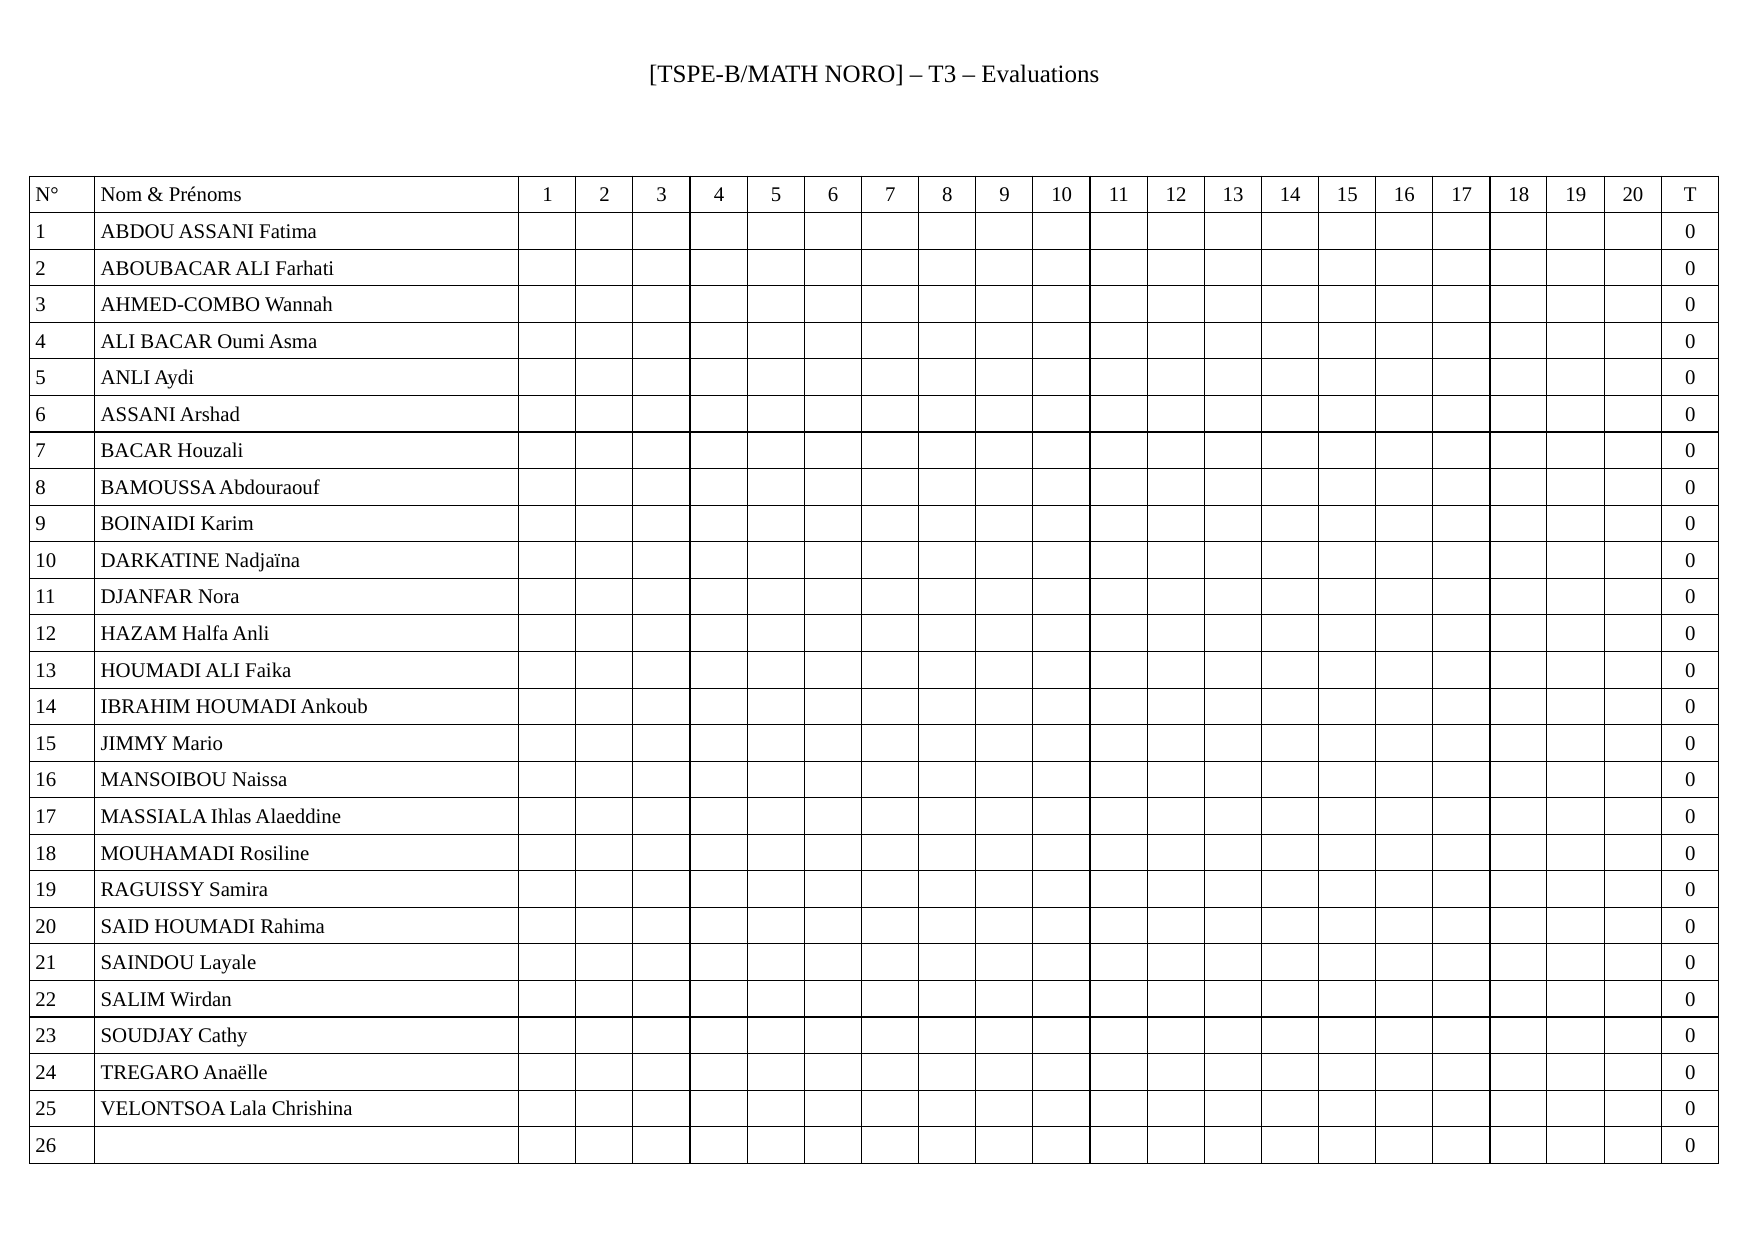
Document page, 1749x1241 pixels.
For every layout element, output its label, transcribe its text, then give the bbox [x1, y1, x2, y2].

table_cell [919, 1091, 975, 1126]
table_cell [1605, 579, 1661, 614]
table_cell [1376, 469, 1432, 504]
table_cell 0 [1662, 981, 1718, 1016]
table_cell [1547, 652, 1604, 687]
table_cell [1033, 835, 1089, 870]
table_cell [1491, 323, 1546, 358]
table_cell [633, 689, 689, 724]
table_cell [748, 579, 804, 614]
table_cell [1033, 871, 1089, 907]
table_cell [1376, 1091, 1432, 1126]
table_header 19 [1547, 177, 1604, 212]
table_cell [1319, 835, 1375, 870]
table_cell [519, 1054, 575, 1089]
table_cell [976, 981, 1032, 1016]
table_cell [1605, 615, 1661, 651]
table_cell [1491, 798, 1546, 834]
table_cell 0 [1662, 213, 1718, 249]
table_cell [1605, 213, 1661, 249]
table_cell 11 [30, 579, 94, 614]
table_cell [1205, 250, 1261, 285]
table_cell [919, 213, 975, 249]
table_cell [519, 433, 575, 468]
table_cell [1491, 871, 1546, 907]
table_cell [1033, 981, 1089, 1016]
table_cell [1262, 725, 1318, 761]
table_cell [862, 1091, 918, 1126]
table_cell BOINAIDI Karim [95, 506, 518, 541]
table_cell 0 [1662, 1091, 1718, 1126]
table_cell [1148, 798, 1204, 834]
table_cell [748, 286, 804, 322]
table_cell 12 [30, 615, 94, 651]
table_cell [1605, 359, 1661, 395]
table_cell [1376, 835, 1432, 870]
table_cell 0 [1662, 615, 1718, 651]
table_cell [748, 250, 804, 285]
table_cell [1262, 286, 1318, 322]
table_cell 1 [30, 213, 94, 249]
table_cell [1491, 1018, 1546, 1053]
table_cell [633, 835, 689, 870]
table_cell [1205, 689, 1261, 724]
table_cell [748, 396, 804, 431]
table_cell 0 [1662, 835, 1718, 870]
table_cell [748, 652, 804, 687]
table_cell [748, 944, 804, 980]
table_cell [1205, 725, 1261, 761]
table_cell [1376, 652, 1432, 687]
table_cell [576, 469, 632, 504]
table_cell [1033, 652, 1089, 687]
table_cell [1091, 1054, 1147, 1089]
table_cell [1433, 1091, 1489, 1126]
table_cell [1091, 835, 1147, 870]
table_cell [1491, 469, 1546, 504]
table_header 11 [1091, 177, 1147, 212]
table_cell [1491, 250, 1546, 285]
table_cell [1605, 1091, 1661, 1126]
table_cell [976, 323, 1032, 358]
table_cell [1033, 944, 1089, 980]
table_cell [748, 762, 804, 797]
table_cell [691, 359, 747, 395]
table_cell [976, 835, 1032, 870]
table_cell [1148, 506, 1204, 541]
table_cell [862, 615, 918, 651]
table_cell [976, 469, 1032, 504]
table_cell [519, 944, 575, 980]
table_cell [519, 542, 575, 578]
table_cell 23 [30, 1018, 94, 1053]
table_cell [1033, 469, 1089, 504]
table_cell [748, 213, 804, 249]
table_cell [576, 689, 632, 724]
table_cell [919, 286, 975, 322]
table_cell [1319, 615, 1375, 651]
table_cell [919, 1018, 975, 1053]
table_cell [1091, 981, 1147, 1016]
table_cell 0 [1662, 506, 1718, 541]
table_cell [1033, 725, 1089, 761]
table_cell 0 [1662, 433, 1718, 468]
table_cell [1433, 762, 1489, 797]
table_cell [576, 1054, 632, 1089]
table_cell [976, 1091, 1032, 1126]
table_cell [1605, 1054, 1661, 1089]
table_cell [1148, 323, 1204, 358]
table_cell [1091, 798, 1147, 834]
table_cell [1605, 689, 1661, 724]
table_cell [1262, 396, 1318, 431]
table_cell [805, 871, 861, 907]
table_cell [976, 762, 1032, 797]
table_cell [1433, 1127, 1489, 1163]
table_cell [576, 433, 632, 468]
table_cell [1148, 615, 1204, 651]
table_cell [1033, 1018, 1089, 1053]
table_cell [1033, 579, 1089, 614]
table_cell IBRAHIM HOUMADI Ankoub [95, 689, 518, 724]
table_cell 4 [30, 323, 94, 358]
table_cell [1433, 359, 1489, 395]
table_cell [1491, 725, 1546, 761]
table_cell [1433, 725, 1489, 761]
table_cell [1547, 542, 1604, 578]
table_cell 0 [1662, 798, 1718, 834]
table_cell [633, 1018, 689, 1053]
table_cell [1148, 469, 1204, 504]
table_cell [805, 542, 861, 578]
table_cell 9 [30, 506, 94, 541]
table_cell [576, 725, 632, 761]
table_cell [1433, 652, 1489, 687]
table_cell [1376, 323, 1432, 358]
table_cell [1205, 579, 1261, 614]
table_cell [576, 835, 632, 870]
table_cell [1319, 981, 1375, 1016]
table_cell [805, 908, 861, 943]
table_cell [805, 396, 861, 431]
table_cell BACAR Houzali [95, 433, 518, 468]
table_cell [919, 1127, 975, 1163]
table_cell [1547, 615, 1604, 651]
table_cell [1262, 908, 1318, 943]
table_cell [1376, 981, 1432, 1016]
table_cell SOUDJAY Cathy [95, 1018, 518, 1053]
table_cell BAMOUSSA Abdouraouf [95, 469, 518, 504]
table_cell [1091, 286, 1147, 322]
table_cell [1491, 835, 1546, 870]
table_cell [919, 359, 975, 395]
table_cell [1262, 1127, 1318, 1163]
table_cell [862, 1054, 918, 1089]
table_cell [691, 762, 747, 797]
table_cell [1262, 359, 1318, 395]
table_cell [1376, 762, 1432, 797]
table_cell 0 [1662, 762, 1718, 797]
table_cell [1091, 689, 1147, 724]
table_cell [633, 542, 689, 578]
table_cell [1262, 579, 1318, 614]
table_cell [1433, 835, 1489, 870]
table_cell [576, 359, 632, 395]
table_cell ABOUBACAR ALI Farhati [95, 250, 518, 285]
table_header 2 [576, 177, 632, 212]
table_cell [1547, 871, 1604, 907]
table_cell [1605, 250, 1661, 285]
table_cell [519, 835, 575, 870]
table_cell [1148, 944, 1204, 980]
table_cell [976, 506, 1032, 541]
table_cell 16 [30, 762, 94, 797]
table_cell 18 [30, 835, 94, 870]
table_cell [1491, 762, 1546, 797]
table_cell [748, 506, 804, 541]
table_cell [1433, 944, 1489, 980]
table_cell AHMED-COMBO Wannah [95, 286, 518, 322]
table_cell [1433, 689, 1489, 724]
table_cell [1205, 396, 1261, 431]
table_cell [519, 286, 575, 322]
table_cell [576, 798, 632, 834]
table_cell [576, 396, 632, 431]
table_cell [1033, 689, 1089, 724]
table_cell 21 [30, 944, 94, 980]
table_cell [1605, 542, 1661, 578]
table_cell [633, 908, 689, 943]
table_cell [1547, 286, 1604, 322]
table_cell [1605, 323, 1661, 358]
table_cell [1433, 871, 1489, 907]
table_cell RAGUISSY Samira [95, 871, 518, 907]
table_cell [519, 615, 575, 651]
table_cell [862, 433, 918, 468]
table_cell [1262, 506, 1318, 541]
table_cell ABDOU ASSANI Fatima [95, 213, 518, 249]
table_cell [1091, 944, 1147, 980]
table_cell [1605, 1127, 1661, 1163]
table_cell [805, 689, 861, 724]
table_cell [1091, 615, 1147, 651]
table_cell [1033, 359, 1089, 395]
table_cell [691, 798, 747, 834]
table_cell [519, 725, 575, 761]
table_cell [862, 323, 918, 358]
table_cell [1491, 944, 1546, 980]
table_cell [1205, 981, 1261, 1016]
table_cell [976, 542, 1032, 578]
table_cell [919, 506, 975, 541]
table_cell [1547, 835, 1604, 870]
table_cell [748, 1091, 804, 1126]
table_cell DARKATINE Nadjaïna [95, 542, 518, 578]
table_cell [1033, 250, 1089, 285]
table_cell [1033, 506, 1089, 541]
table_cell [1205, 762, 1261, 797]
table_cell [1091, 542, 1147, 578]
table_cell 26 [30, 1127, 94, 1163]
table_header N° [30, 177, 94, 212]
table_cell 0 [1662, 396, 1718, 431]
table_cell [1605, 835, 1661, 870]
table_cell [1433, 981, 1489, 1016]
table_cell [919, 944, 975, 980]
table_cell [691, 469, 747, 504]
table_cell [805, 359, 861, 395]
table_cell [1033, 323, 1089, 358]
table_cell [862, 1127, 918, 1163]
table_cell [748, 323, 804, 358]
table_cell 0 [1662, 1018, 1718, 1053]
table_cell [1148, 1091, 1204, 1126]
table_header 15 [1319, 177, 1375, 212]
table_cell [1262, 615, 1318, 651]
table_cell [976, 652, 1032, 687]
table_cell [1205, 798, 1261, 834]
table_cell [1605, 1018, 1661, 1053]
table_cell [1262, 323, 1318, 358]
table_cell [1319, 1127, 1375, 1163]
table_cell [633, 652, 689, 687]
table_header 20 [1605, 177, 1661, 212]
table_cell [1033, 396, 1089, 431]
table_cell [1376, 506, 1432, 541]
table_cell [976, 944, 1032, 980]
table_cell [633, 433, 689, 468]
table_cell [1547, 908, 1604, 943]
table_cell [1319, 542, 1375, 578]
table_cell [1033, 762, 1089, 797]
table_cell [633, 725, 689, 761]
table_cell [976, 871, 1032, 907]
table_cell [1205, 615, 1261, 651]
table_cell [862, 213, 918, 249]
table_cell [1033, 286, 1089, 322]
table_cell [976, 1054, 1032, 1089]
table_cell ALI BACAR Oumi Asma [95, 323, 518, 358]
table_cell [633, 469, 689, 504]
table_cell [1319, 433, 1375, 468]
table_header 16 [1376, 177, 1432, 212]
table_header 7 [862, 177, 918, 212]
table_cell [1319, 1054, 1375, 1089]
table_cell VELONTSOA Lala Chrishina [95, 1091, 518, 1126]
table_cell [576, 286, 632, 322]
table_cell [748, 1054, 804, 1089]
table_cell [1148, 396, 1204, 431]
table_cell [1376, 871, 1432, 907]
table_cell [576, 908, 632, 943]
table_cell [691, 725, 747, 761]
table_cell [576, 250, 632, 285]
table_cell [691, 1054, 747, 1089]
table_cell [576, 981, 632, 1016]
table_cell [1433, 433, 1489, 468]
table_cell [519, 871, 575, 907]
table_cell 0 [1662, 689, 1718, 724]
table_cell [1319, 286, 1375, 322]
table_cell [1033, 1127, 1089, 1163]
table_cell [633, 981, 689, 1016]
table_cell 0 [1662, 1054, 1718, 1089]
table_cell [1033, 433, 1089, 468]
table_cell 0 [1662, 725, 1718, 761]
table_cell [1433, 615, 1489, 651]
table_cell [805, 652, 861, 687]
table_cell SALIM Wirdan [95, 981, 518, 1016]
table_cell [805, 835, 861, 870]
table_cell [1547, 725, 1604, 761]
table_cell 0 [1662, 908, 1718, 943]
table_cell [1262, 1054, 1318, 1089]
table_cell [1148, 871, 1204, 907]
table_cell [1491, 579, 1546, 614]
table_cell [1319, 689, 1375, 724]
table_cell [1433, 798, 1489, 834]
table_cell [1547, 359, 1604, 395]
table_cell [1319, 908, 1375, 943]
table_cell [1033, 908, 1089, 943]
table_cell [1547, 433, 1604, 468]
table_cell [1547, 981, 1604, 1016]
table_cell [1433, 250, 1489, 285]
table_cell [519, 1018, 575, 1053]
table_cell 0 [1662, 469, 1718, 504]
table_cell [748, 469, 804, 504]
table_cell [1376, 908, 1432, 943]
table_cell [1376, 1127, 1432, 1163]
table_cell [1319, 944, 1375, 980]
table_cell [1491, 542, 1546, 578]
table_cell [748, 725, 804, 761]
table_header 5 [748, 177, 804, 212]
table_cell [691, 1018, 747, 1053]
table_cell [976, 1018, 1032, 1053]
table_cell [1091, 1127, 1147, 1163]
table_cell [1491, 1091, 1546, 1126]
table_cell [1148, 689, 1204, 724]
table_cell [576, 1018, 632, 1053]
table_cell [519, 579, 575, 614]
table_cell [1148, 725, 1204, 761]
table_cell [1262, 981, 1318, 1016]
table_cell [1605, 908, 1661, 943]
table_cell [576, 1127, 632, 1163]
table_cell [1319, 652, 1375, 687]
table_cell [748, 359, 804, 395]
table_cell [1262, 433, 1318, 468]
table_header T [1662, 177, 1718, 212]
table_header 17 [1433, 177, 1489, 212]
table_header 4 [691, 177, 747, 212]
table_cell [1547, 579, 1604, 614]
table_cell [576, 944, 632, 980]
table_cell [805, 1127, 861, 1163]
table_cell [1319, 359, 1375, 395]
table_cell [976, 798, 1032, 834]
table_cell [1148, 213, 1204, 249]
table_cell [1605, 762, 1661, 797]
table_cell [919, 615, 975, 651]
table_header 3 [633, 177, 689, 212]
table_cell [1148, 652, 1204, 687]
table_cell 7 [30, 433, 94, 468]
table_cell [919, 835, 975, 870]
table_cell [1262, 835, 1318, 870]
table_cell [519, 1127, 575, 1163]
table_cell 24 [30, 1054, 94, 1089]
table_cell [1547, 1018, 1604, 1053]
table_cell [633, 615, 689, 651]
table_cell [976, 213, 1032, 249]
table_cell [1376, 250, 1432, 285]
table_cell [1319, 469, 1375, 504]
table_cell [1491, 433, 1546, 468]
table_cell [1148, 579, 1204, 614]
table_cell [976, 396, 1032, 431]
table_cell [633, 871, 689, 907]
table_cell [1205, 359, 1261, 395]
table_cell [805, 433, 861, 468]
table_cell [691, 323, 747, 358]
table_cell [1376, 1054, 1432, 1089]
table_cell TREGARO Anaëlle [95, 1054, 518, 1089]
table_cell [691, 615, 747, 651]
table_cell [1433, 213, 1489, 249]
table_cell [862, 981, 918, 1016]
table_cell [1148, 542, 1204, 578]
table_cell [1376, 689, 1432, 724]
table_cell [1033, 798, 1089, 834]
table_cell [691, 433, 747, 468]
table_header 12 [1148, 177, 1204, 212]
table_cell [633, 396, 689, 431]
table_cell [1091, 908, 1147, 943]
table_cell [748, 1127, 804, 1163]
table_cell 3 [30, 286, 94, 322]
table_cell [1262, 652, 1318, 687]
table_cell [1433, 908, 1489, 943]
table_cell 0 [1662, 323, 1718, 358]
table_cell [691, 652, 747, 687]
table_cell SAINDOU Layale [95, 944, 518, 980]
table_cell [1205, 323, 1261, 358]
table_cell [519, 689, 575, 724]
table_cell [1262, 689, 1318, 724]
table_cell [1262, 1091, 1318, 1126]
table_cell [862, 579, 918, 614]
table_cell [805, 981, 861, 1016]
table_cell [1205, 1054, 1261, 1089]
table_cell [805, 944, 861, 980]
table_cell [691, 506, 747, 541]
table_cell [633, 762, 689, 797]
table_cell [1033, 615, 1089, 651]
table_cell [1148, 359, 1204, 395]
table_cell [862, 469, 918, 504]
table_cell [862, 798, 918, 834]
table_cell [1491, 1054, 1546, 1089]
table_cell [1205, 542, 1261, 578]
table_cell [1091, 250, 1147, 285]
table_cell 0 [1662, 542, 1718, 578]
table_cell [1547, 250, 1604, 285]
table_cell [1091, 1091, 1147, 1126]
table_cell [862, 652, 918, 687]
table_cell [976, 615, 1032, 651]
table_cell [1547, 213, 1604, 249]
table_cell [1319, 798, 1375, 834]
table_cell [1376, 615, 1432, 651]
table_cell [691, 981, 747, 1016]
table_cell [1433, 469, 1489, 504]
table_cell [519, 652, 575, 687]
table_cell SAID HOUMADI Rahima [95, 908, 518, 943]
table_cell [691, 944, 747, 980]
table_cell [1547, 689, 1604, 724]
table_cell [1205, 908, 1261, 943]
table_cell [1605, 944, 1661, 980]
table_cell [1205, 835, 1261, 870]
table_cell [1319, 250, 1375, 285]
table_cell 20 [30, 908, 94, 943]
table_cell [576, 762, 632, 797]
table_cell [1605, 798, 1661, 834]
table_cell [976, 725, 1032, 761]
table_cell [919, 652, 975, 687]
table_cell [576, 871, 632, 907]
table_cell [1148, 1018, 1204, 1053]
table_cell [1033, 213, 1089, 249]
table_header 18 [1491, 177, 1546, 212]
table_cell [748, 689, 804, 724]
table_cell [1433, 286, 1489, 322]
table_cell [805, 469, 861, 504]
table_cell [1605, 469, 1661, 504]
table_cell [633, 1054, 689, 1089]
table_cell [1605, 981, 1661, 1016]
table_cell [1547, 944, 1604, 980]
table_cell [1262, 542, 1318, 578]
table_cell [1091, 725, 1147, 761]
table_cell [633, 323, 689, 358]
table_cell [691, 1127, 747, 1163]
table_header 14 [1262, 177, 1318, 212]
table_cell 0 [1662, 250, 1718, 285]
table_cell [1491, 396, 1546, 431]
table_cell [633, 250, 689, 285]
table_cell [1205, 433, 1261, 468]
table_cell [919, 871, 975, 907]
table_cell [1262, 250, 1318, 285]
table_cell [805, 579, 861, 614]
table_cell [1376, 542, 1432, 578]
table_cell [919, 250, 975, 285]
table_cell [1091, 323, 1147, 358]
table_cell [862, 396, 918, 431]
table_cell [633, 506, 689, 541]
table_cell [1433, 542, 1489, 578]
table_cell [576, 542, 632, 578]
table_cell [1091, 652, 1147, 687]
table_cell [748, 908, 804, 943]
table_cell ASSANI Arshad [95, 396, 518, 431]
table_cell [1148, 1127, 1204, 1163]
table_cell 19 [30, 871, 94, 907]
table_cell HOUMADI ALI Faika [95, 652, 518, 687]
table_cell [1376, 1018, 1432, 1053]
table_cell 0 [1662, 944, 1718, 980]
table_cell [1262, 798, 1318, 834]
table_cell [1033, 1054, 1089, 1089]
table_cell [633, 1127, 689, 1163]
table_cell [633, 213, 689, 249]
table_header 10 [1033, 177, 1089, 212]
table_cell [805, 762, 861, 797]
table_cell [1547, 1091, 1604, 1126]
table_cell [1262, 1018, 1318, 1053]
table_cell [805, 286, 861, 322]
table_cell 0 [1662, 286, 1718, 322]
table_cell [633, 286, 689, 322]
table_cell [1262, 213, 1318, 249]
table_cell [576, 506, 632, 541]
table_cell [1091, 762, 1147, 797]
table_cell [919, 981, 975, 1016]
table_cell [1491, 506, 1546, 541]
table_cell [1547, 1054, 1604, 1089]
table_cell [1205, 652, 1261, 687]
table_cell [1319, 213, 1375, 249]
table_cell [1319, 762, 1375, 797]
table_cell [976, 579, 1032, 614]
table_cell [748, 798, 804, 834]
table_cell [1091, 213, 1147, 249]
table_cell [976, 689, 1032, 724]
table_cell [862, 1018, 918, 1053]
table_cell [691, 835, 747, 870]
table_cell [976, 1127, 1032, 1163]
table_header 13 [1205, 177, 1261, 212]
table_cell [1091, 579, 1147, 614]
table_cell [691, 1091, 747, 1126]
table_cell [1433, 396, 1489, 431]
table_cell [919, 579, 975, 614]
table_cell [1205, 469, 1261, 504]
table_cell [1376, 725, 1432, 761]
table_cell [1205, 1091, 1261, 1126]
table_cell [976, 286, 1032, 322]
table_cell [1376, 579, 1432, 614]
table_cell [519, 396, 575, 431]
table_cell [1262, 469, 1318, 504]
table_cell [805, 725, 861, 761]
table_cell [1376, 396, 1432, 431]
table_cell [1491, 1127, 1546, 1163]
table_cell [633, 798, 689, 834]
table_cell [691, 579, 747, 614]
table_cell [1148, 286, 1204, 322]
table_cell [748, 615, 804, 651]
table_cell [1205, 944, 1261, 980]
table_cell [805, 250, 861, 285]
table_cell [1433, 1054, 1489, 1089]
table_cell [1091, 1018, 1147, 1053]
table_cell [519, 469, 575, 504]
table_cell [919, 542, 975, 578]
table_cell 13 [30, 652, 94, 687]
table_cell [748, 981, 804, 1016]
table_cell [1319, 396, 1375, 431]
table_cell [919, 725, 975, 761]
table_cell MASSIALA Ihlas Alaeddine [95, 798, 518, 834]
table_cell [1547, 762, 1604, 797]
table_cell [519, 762, 575, 797]
table_cell [519, 981, 575, 1016]
table_cell [519, 908, 575, 943]
table_cell [1148, 981, 1204, 1016]
table_cell [805, 323, 861, 358]
table_cell [1205, 286, 1261, 322]
table_cell [1605, 652, 1661, 687]
table_cell [1148, 908, 1204, 943]
table_cell [1605, 396, 1661, 431]
table_cell [519, 323, 575, 358]
table_cell [1547, 396, 1604, 431]
table_header 8 [919, 177, 975, 212]
table_cell [691, 213, 747, 249]
table_cell [1433, 323, 1489, 358]
table_cell ANLI Aydi [95, 359, 518, 395]
table_cell [1376, 798, 1432, 834]
table_cell [919, 469, 975, 504]
table_cell [919, 433, 975, 468]
table_cell 14 [30, 689, 94, 724]
table_cell [1148, 250, 1204, 285]
table_cell [1491, 286, 1546, 322]
table_cell [1491, 615, 1546, 651]
table_cell [1205, 213, 1261, 249]
table_cell [1491, 908, 1546, 943]
table_cell [862, 359, 918, 395]
table_cell [691, 542, 747, 578]
table_cell [748, 1018, 804, 1053]
table_cell 5 [30, 359, 94, 395]
table_cell [633, 579, 689, 614]
table_cell [1433, 1018, 1489, 1053]
table_cell DJANFAR Nora [95, 579, 518, 614]
table_cell [633, 944, 689, 980]
table_cell [748, 433, 804, 468]
table_cell [1033, 542, 1089, 578]
table_cell [1091, 433, 1147, 468]
table_cell [1491, 981, 1546, 1016]
table_cell 2 [30, 250, 94, 285]
table_cell [1547, 506, 1604, 541]
table_cell JIMMY Mario [95, 725, 518, 761]
table_cell [1547, 798, 1604, 834]
table_cell 10 [30, 542, 94, 578]
table_cell [1262, 762, 1318, 797]
table_cell [919, 762, 975, 797]
table_cell [691, 689, 747, 724]
table_cell [1319, 1091, 1375, 1126]
table_header Nom & Prénoms [95, 177, 518, 212]
table_cell [519, 1091, 575, 1126]
table_cell HAZAM Halfa Anli [95, 615, 518, 651]
table_cell [862, 944, 918, 980]
table_cell [919, 798, 975, 834]
table_cell [1148, 762, 1204, 797]
table_cell 0 [1662, 579, 1718, 614]
table_cell [691, 250, 747, 285]
table_cell [1319, 506, 1375, 541]
table_cell [1491, 689, 1546, 724]
table_cell [976, 250, 1032, 285]
table_cell [633, 359, 689, 395]
table_cell [1605, 871, 1661, 907]
table_cell [576, 579, 632, 614]
table_cell [519, 359, 575, 395]
table_cell [1605, 725, 1661, 761]
table_cell 0 [1662, 652, 1718, 687]
table_cell [1033, 1091, 1089, 1126]
table_cell [1376, 433, 1432, 468]
table_cell MOUHAMADI Rosiline [95, 835, 518, 870]
table_cell [1491, 652, 1546, 687]
table_cell [1091, 469, 1147, 504]
table_cell [576, 323, 632, 358]
table_cell [519, 213, 575, 249]
table_cell [691, 908, 747, 943]
table_cell [1433, 579, 1489, 614]
table_cell [1376, 213, 1432, 249]
table_cell [805, 213, 861, 249]
table_cell [1376, 286, 1432, 322]
table_header 1 [519, 177, 575, 212]
table_cell [576, 213, 632, 249]
table_cell [805, 1018, 861, 1053]
table_cell 15 [30, 725, 94, 761]
table_cell [1605, 286, 1661, 322]
table_cell [691, 871, 747, 907]
table_cell [1319, 871, 1375, 907]
table_cell [1319, 579, 1375, 614]
table_cell [862, 286, 918, 322]
table_cell [748, 871, 804, 907]
table_cell [519, 798, 575, 834]
table_cell [919, 323, 975, 358]
table_cell [1319, 323, 1375, 358]
table_cell 8 [30, 469, 94, 504]
table_cell [1319, 1018, 1375, 1053]
table_cell [1091, 396, 1147, 431]
table_cell [1491, 359, 1546, 395]
table_cell [862, 689, 918, 724]
table_cell [633, 1091, 689, 1126]
table_cell [1605, 433, 1661, 468]
table_cell [1091, 359, 1147, 395]
table_cell [862, 871, 918, 907]
table_cell [1205, 1127, 1261, 1163]
table_cell [1376, 359, 1432, 395]
table_cell 0 [1662, 871, 1718, 907]
table_cell [919, 689, 975, 724]
table_cell [976, 359, 1032, 395]
table_cell [862, 506, 918, 541]
table_cell [576, 1091, 632, 1126]
table_cell [1376, 944, 1432, 980]
table_cell 22 [30, 981, 94, 1016]
table_cell [1262, 944, 1318, 980]
table_cell [1091, 871, 1147, 907]
table_cell [1148, 1054, 1204, 1089]
table_cell [1319, 725, 1375, 761]
table_cell [1205, 506, 1261, 541]
table_cell [576, 615, 632, 651]
table_cell [1148, 835, 1204, 870]
table_cell [919, 396, 975, 431]
table_cell [862, 725, 918, 761]
table_cell [1547, 469, 1604, 504]
table_cell 0 [1662, 1127, 1718, 1163]
table_cell [805, 615, 861, 651]
table_cell [862, 835, 918, 870]
table_cell [748, 835, 804, 870]
table_cell [691, 396, 747, 431]
table_cell [1205, 1018, 1261, 1053]
table_cell [805, 798, 861, 834]
table_cell [862, 250, 918, 285]
table_cell [691, 286, 747, 322]
table_cell [519, 506, 575, 541]
table_header 6 [805, 177, 861, 212]
table_cell [1091, 506, 1147, 541]
table_cell [95, 1127, 518, 1163]
table_cell [1491, 213, 1546, 249]
table_cell [1605, 506, 1661, 541]
table_cell [805, 1054, 861, 1089]
table_cell [805, 506, 861, 541]
table_cell 6 [30, 396, 94, 431]
table_cell [805, 1091, 861, 1126]
table_cell 17 [30, 798, 94, 834]
table_cell [976, 908, 1032, 943]
table_cell [1433, 506, 1489, 541]
table_cell [519, 250, 575, 285]
table_cell [1205, 871, 1261, 907]
table_cell MANSOIBOU Naissa [95, 762, 518, 797]
table_cell [1547, 1127, 1604, 1163]
table_cell 25 [30, 1091, 94, 1126]
table_cell [862, 542, 918, 578]
table_header 9 [976, 177, 1032, 212]
table_cell 0 [1662, 359, 1718, 395]
table_cell [748, 542, 804, 578]
table_cell [1148, 433, 1204, 468]
table_cell [862, 762, 918, 797]
table_cell [919, 908, 975, 943]
table_cell [1547, 323, 1604, 358]
table_cell [1262, 871, 1318, 907]
table_cell [576, 652, 632, 687]
table_cell [976, 433, 1032, 468]
table_cell [919, 1054, 975, 1089]
table_cell [862, 908, 918, 943]
